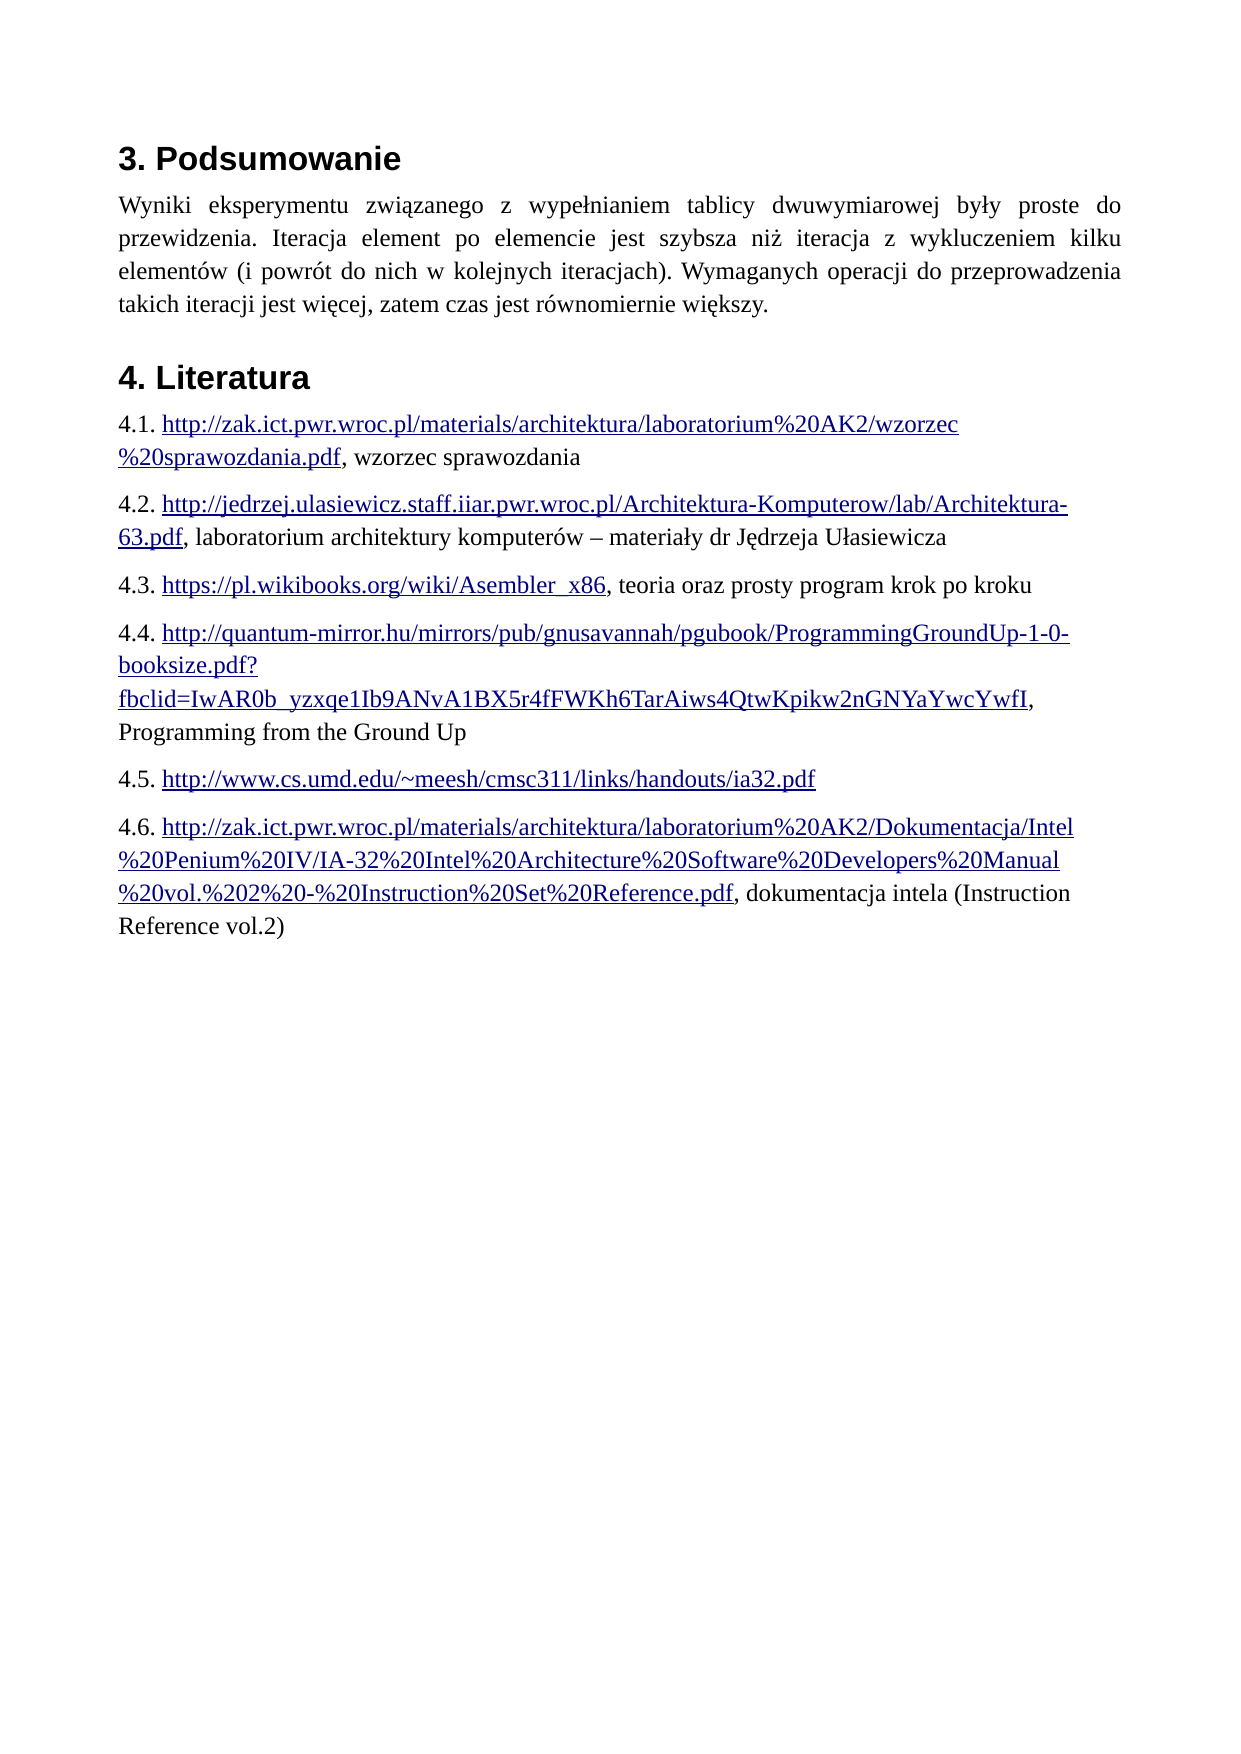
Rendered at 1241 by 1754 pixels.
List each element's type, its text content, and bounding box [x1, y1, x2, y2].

text 4.4. http://quantum-mirror.hu/mirrors/pub/gnusavannah/pgubook/ProgrammingGroundUp-1-0-booksize.pdf?fbclid=IwAR0b_yzxqe1Ib9ANvA1BX5r4fFWKh6TarAiws4QtwKpikw2nGNYaYwcYwfI, Programming from the Ground Up [118, 618, 1122, 745]
subtitle 4. Literatura [118, 358, 1122, 396]
text Wyniki eksperymentu związanego z wypełnianiem tablicy dwuwymiarowej były proste do przewidzenia. Iteracja element po elemencie jest szybsza niż iteracja z wykluczeniem kilku elementów (i powrót do nich w kolejnych iteracjach). Wymaganych operacji do przeprowadzenia takich iteracji jest więcej, zatem czas jest równomiernie większy. [118, 190, 1122, 318]
text 4.6. http://zak.ict.pwr.wroc.pl/materials/architektura/laboratorium%20AK2/Dokumentacja/Intel%20Penium%20IV/IA-32%20Intel%20Architecture%20Software%20Developers%20Manual%20vol.%202%20-%20Instruction%20Set%20Reference.pdf, dokumentacja intela (Instruction Reference vol.2) [118, 812, 1122, 940]
text 4.2. http://jedrzej.ulasiewicz.staff.iiar.pwr.wroc.pl/Architektura-Komputerow/lab/Architektura-63.pdf, laboratorium architektury komputerów – materiały dr Jędrzeja Ułasiewicza [118, 489, 1122, 551]
text 4.5. http://www.cs.umd.edu/~meesh/cmsc311/links/handouts/ia32.pdf [118, 764, 1122, 793]
subtitle 3. Podsumowanie [118, 139, 1122, 178]
text 4.1. http://zak.ict.pwr.wroc.pl/materials/architektura/laboratorium%20AK2/wzorzec%20sprawozdania.pdf, wzorzec sprawozdania [118, 409, 1122, 471]
text 4.3. https://pl.wikibooks.org/wiki/Asembler_x86, teoria oraz prosty program krok po kroku [118, 570, 1122, 599]
